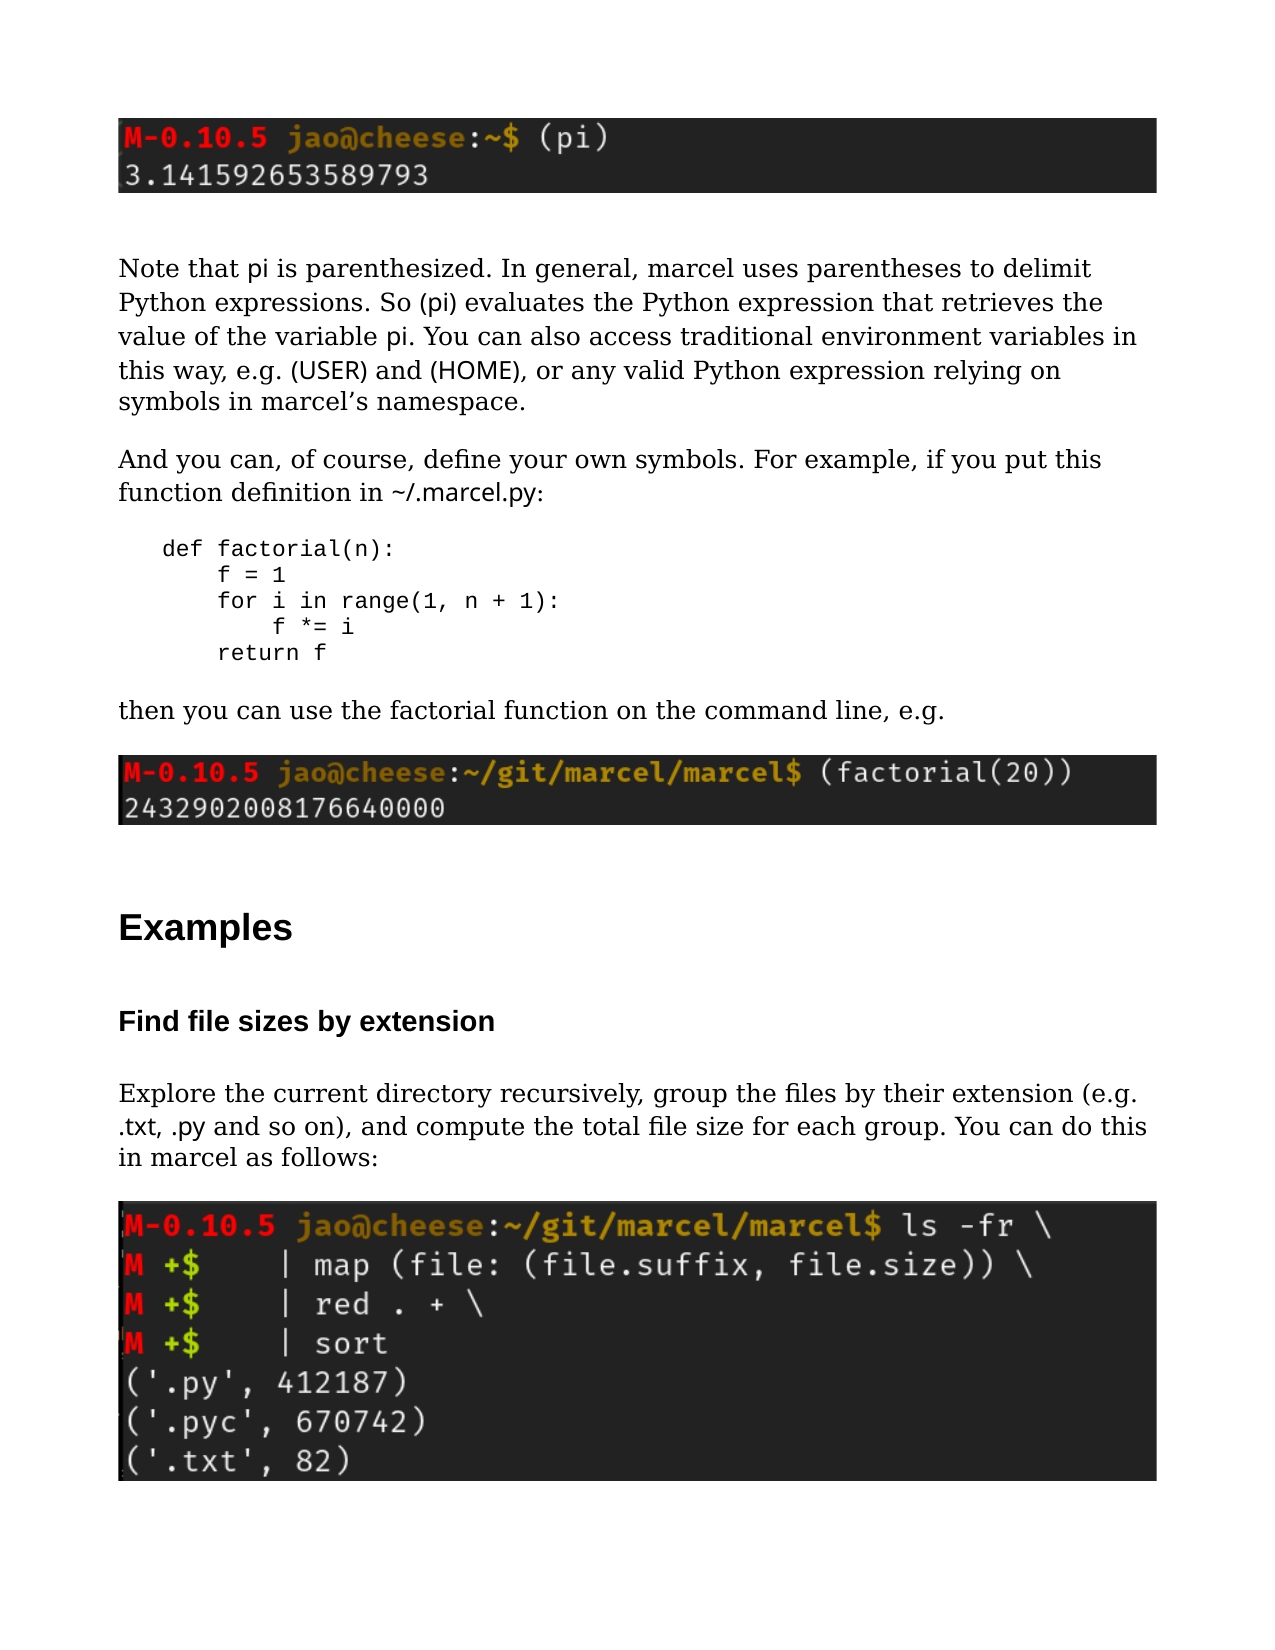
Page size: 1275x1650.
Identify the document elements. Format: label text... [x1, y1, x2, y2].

text Explore the current directory recursively, group the files by their extension (e.g. .txt, .py and so on), and compute the total file size for each group. You can do this in marcel as follows: [118, 1079, 1157, 1172]
text def factorial(n): f = 1 for i in range(1, n + 1): f *= i return f [162, 538, 1157, 667]
picture [118, 755, 1157, 825]
subtitle Examples [118, 905, 1157, 948]
text then you can use the factorial function on the command line, e.g. [118, 697, 1157, 726]
subtitle Find file sizes by extension [118, 1004, 1157, 1038]
text And you can, of course, define your own symbols. For example, if you put this function definition in ~/.marcel.py: [118, 445, 1157, 508]
picture [118, 1201, 1157, 1481]
picture [118, 118, 1157, 193]
text Note that pi is parenthesized. In general, marcel uses parentheses to delimit Python expressions. So (pi) evaluates the Python expression that retrieves the value of the variable pi. You can also access traditional environment variables in this way, e.g. (USER) and (HOME), or any valid Python expression relying on symbols in marcel’s namespace. [118, 251, 1157, 416]
